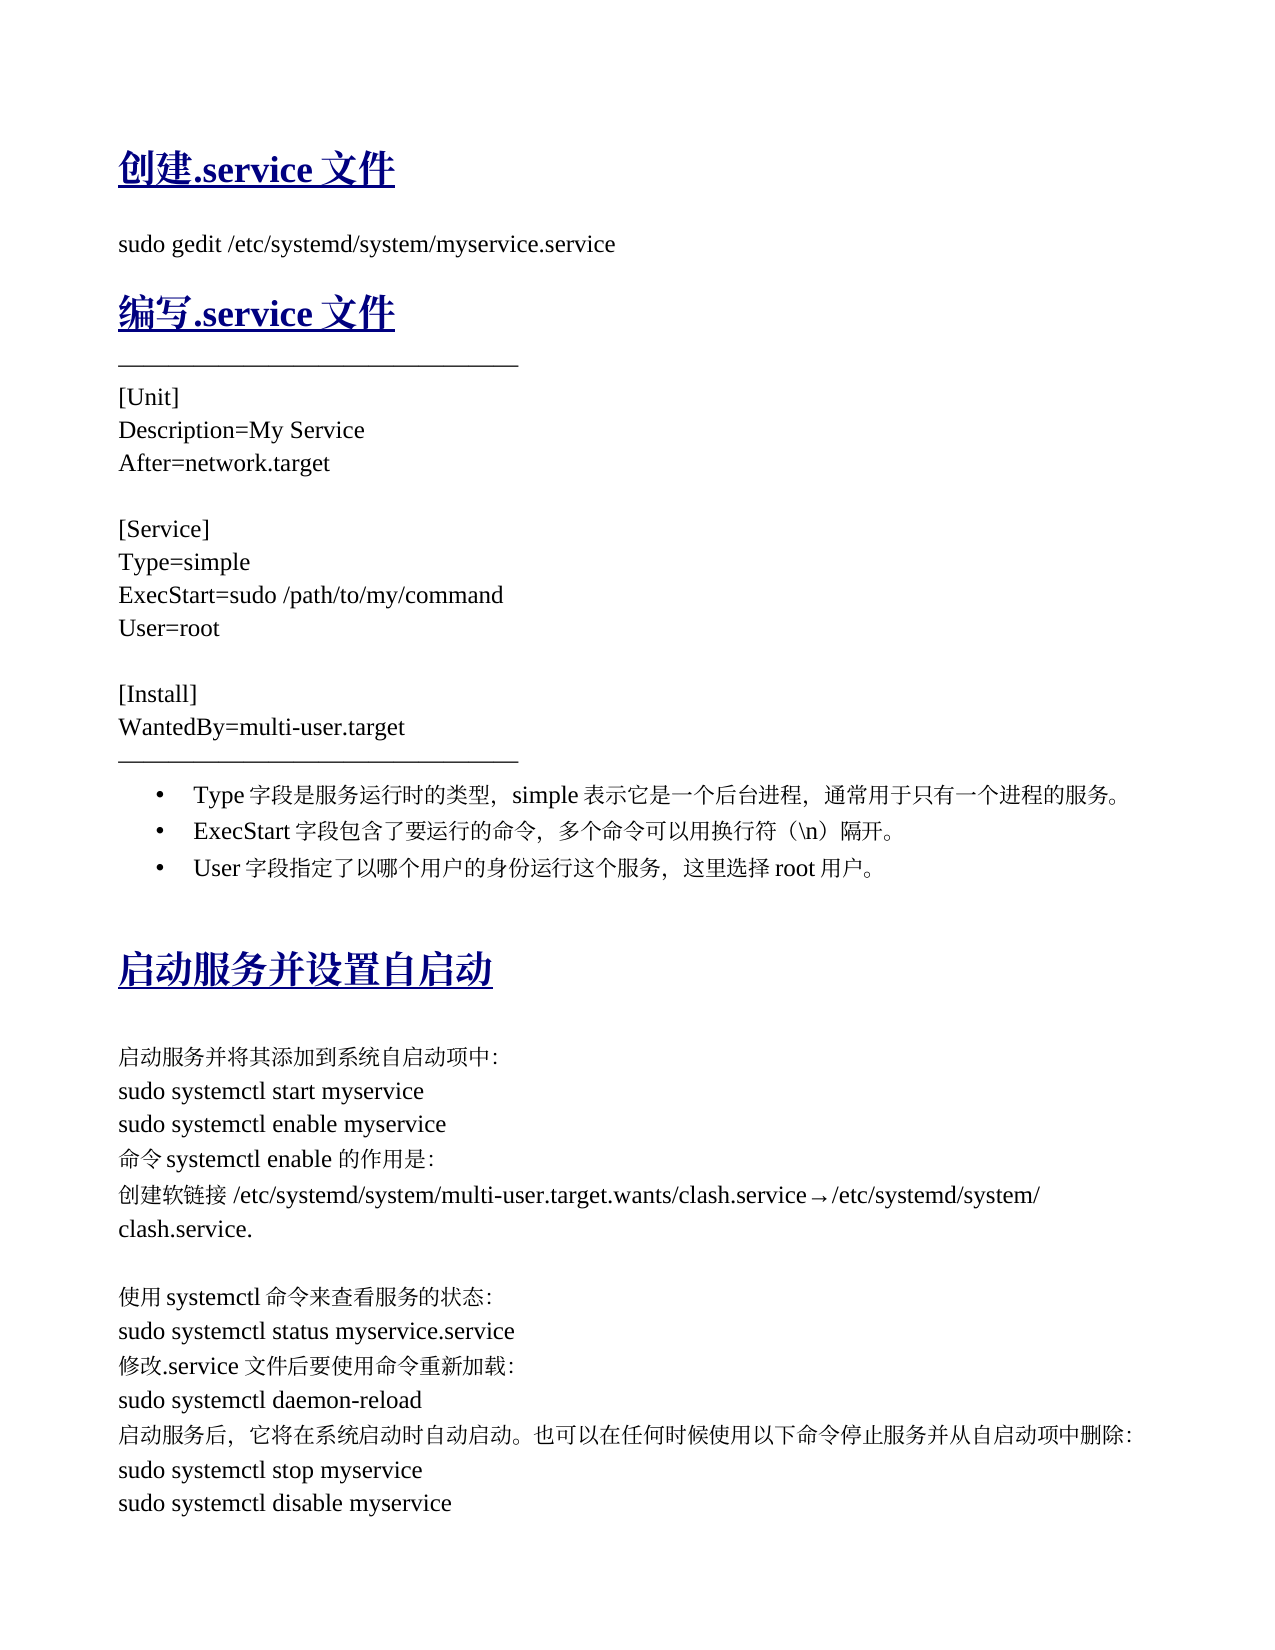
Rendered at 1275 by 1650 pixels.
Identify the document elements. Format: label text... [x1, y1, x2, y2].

text 创建软链接 /etc/systemd/system/multi-user.target.wants/clash.service→/etc/systemd/system/clash.service. [118, 1178, 1157, 1243]
text Description=My Service [118, 415, 1157, 444]
text sudo systemctl enable myservice [118, 1109, 1157, 1138]
text ExecStart=sudo /path/to/my/command [118, 580, 1157, 609]
text 修改.service文件后要使用命令重新加载： [118, 1349, 1157, 1381]
text sudo systemctl status myservice.service [118, 1316, 1157, 1345]
text Type=simple [118, 547, 1157, 576]
text sudo systemctl daemon-reload [118, 1386, 1157, 1414]
list ExecStart字段包含了要运行的命令，多个命令可以用换行符（\n）隔开。 [156, 814, 1157, 846]
text 启动服务并将其添加到系统自启动项中： [118, 1040, 1157, 1072]
text sudo systemctl start myservice [118, 1076, 1157, 1105]
text [Install] [118, 679, 1157, 708]
text 启动服务后，它将在系统启动时自动启动。也可以在任何时候使用以下命令停止服务并从自启动项中删除： [118, 1418, 1157, 1450]
text 使用systemctl命令来查看服务的状态： [118, 1280, 1157, 1312]
subtitle 创建.service文件 [118, 139, 1157, 193]
text ———————————————— [118, 745, 1157, 774]
list User字段指定了以哪个用户的身份运行这个服务，这里选择root用户。 [156, 851, 1157, 882]
text WantedBy=multi-user.target [118, 712, 1157, 741]
text sudo gedit /etc/systemd/system/myservice.service [118, 229, 1157, 258]
text ———————————————— [118, 349, 1157, 378]
text After=network.target [118, 448, 1157, 477]
text sudo systemctl stop myservice [118, 1455, 1157, 1483]
list Type字段是服务运行时的类型，simple表示它是一个后台进程，通常用于只有一个进程的服务。 [156, 778, 1157, 810]
text [Service] [118, 514, 1157, 543]
subtitle 编写.service文件 [118, 283, 1157, 337]
subtitle 启动服务并设置自启动 [118, 941, 1157, 994]
text User=root [118, 613, 1157, 642]
text sudo systemctl disable myservice [118, 1488, 1157, 1516]
text [Unit] [118, 382, 1157, 411]
text 命令systemctl enable 的作用是： [118, 1142, 1157, 1174]
